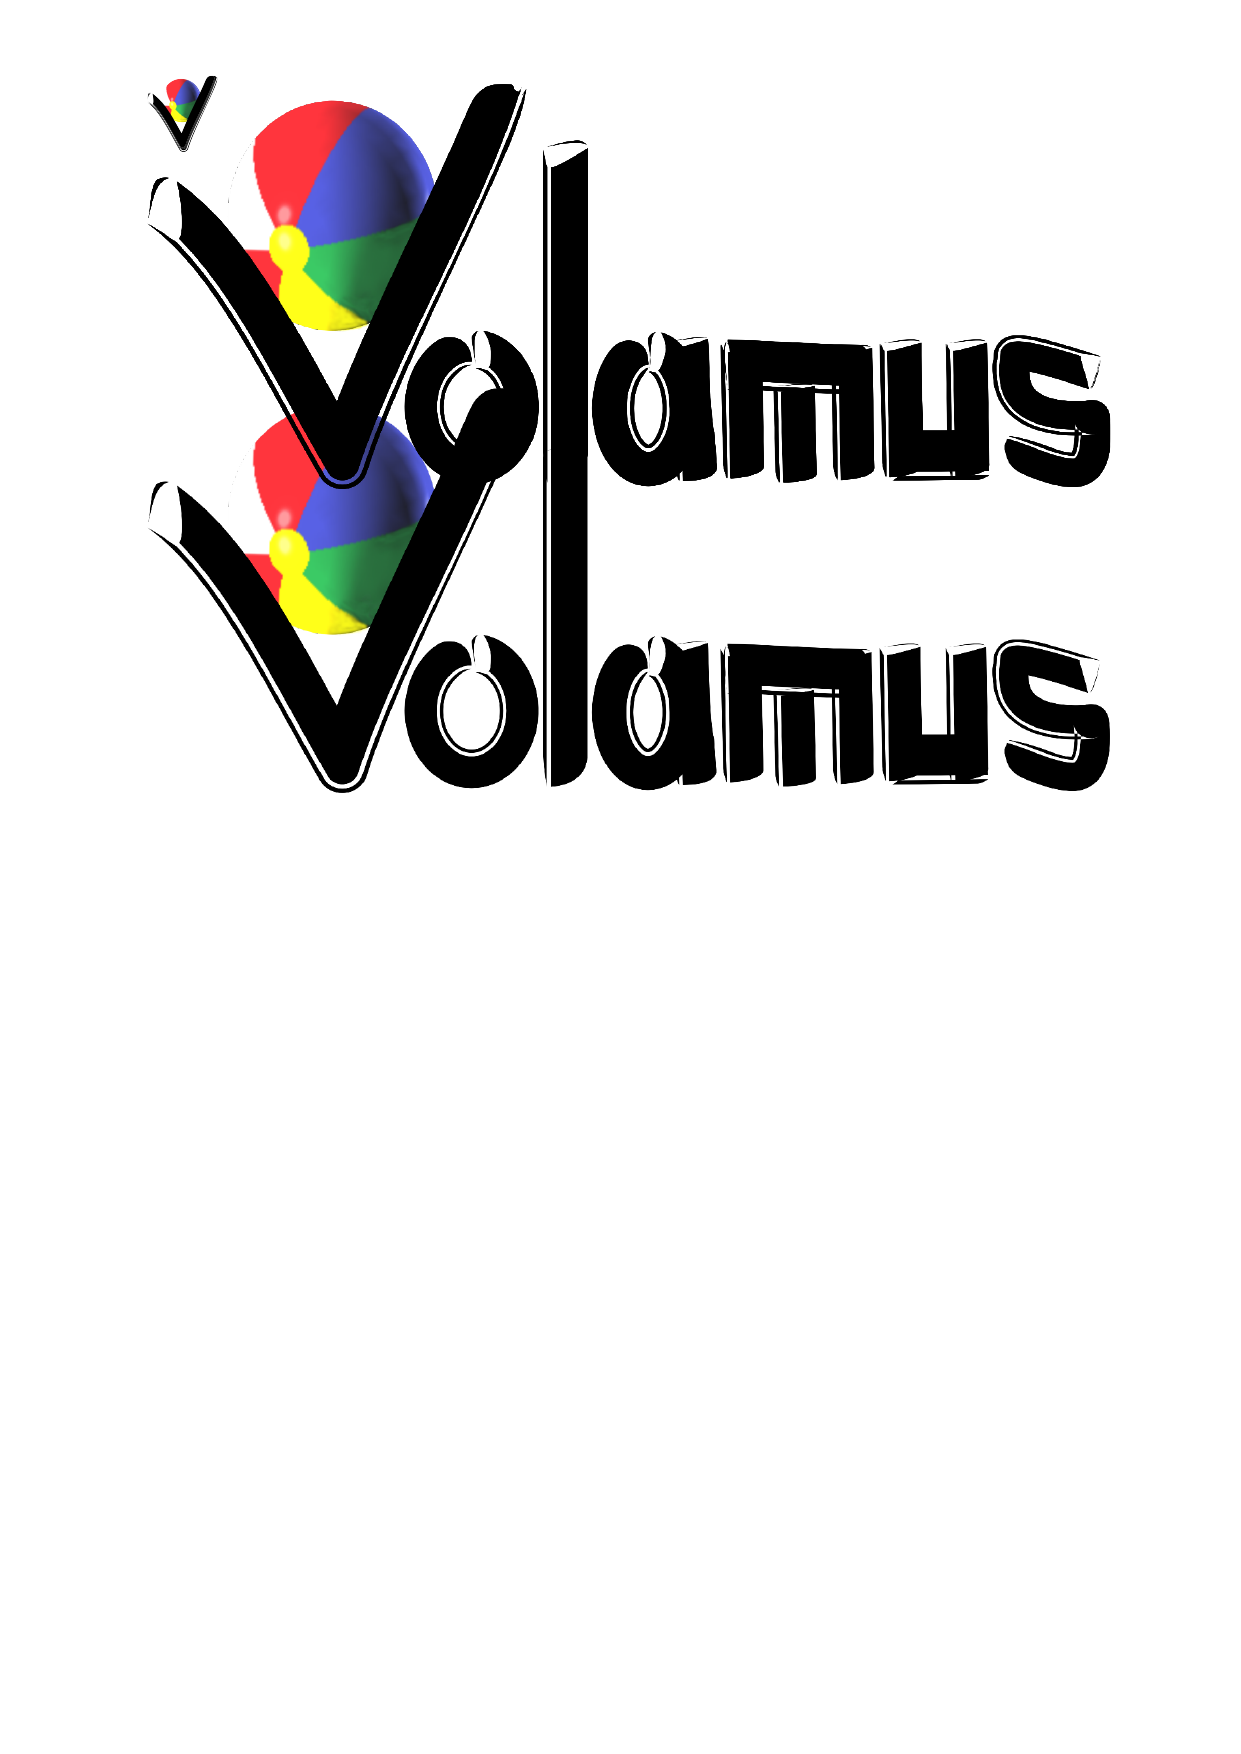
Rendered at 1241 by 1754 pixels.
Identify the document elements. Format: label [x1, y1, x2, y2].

picture [147, 75, 1110, 793]
